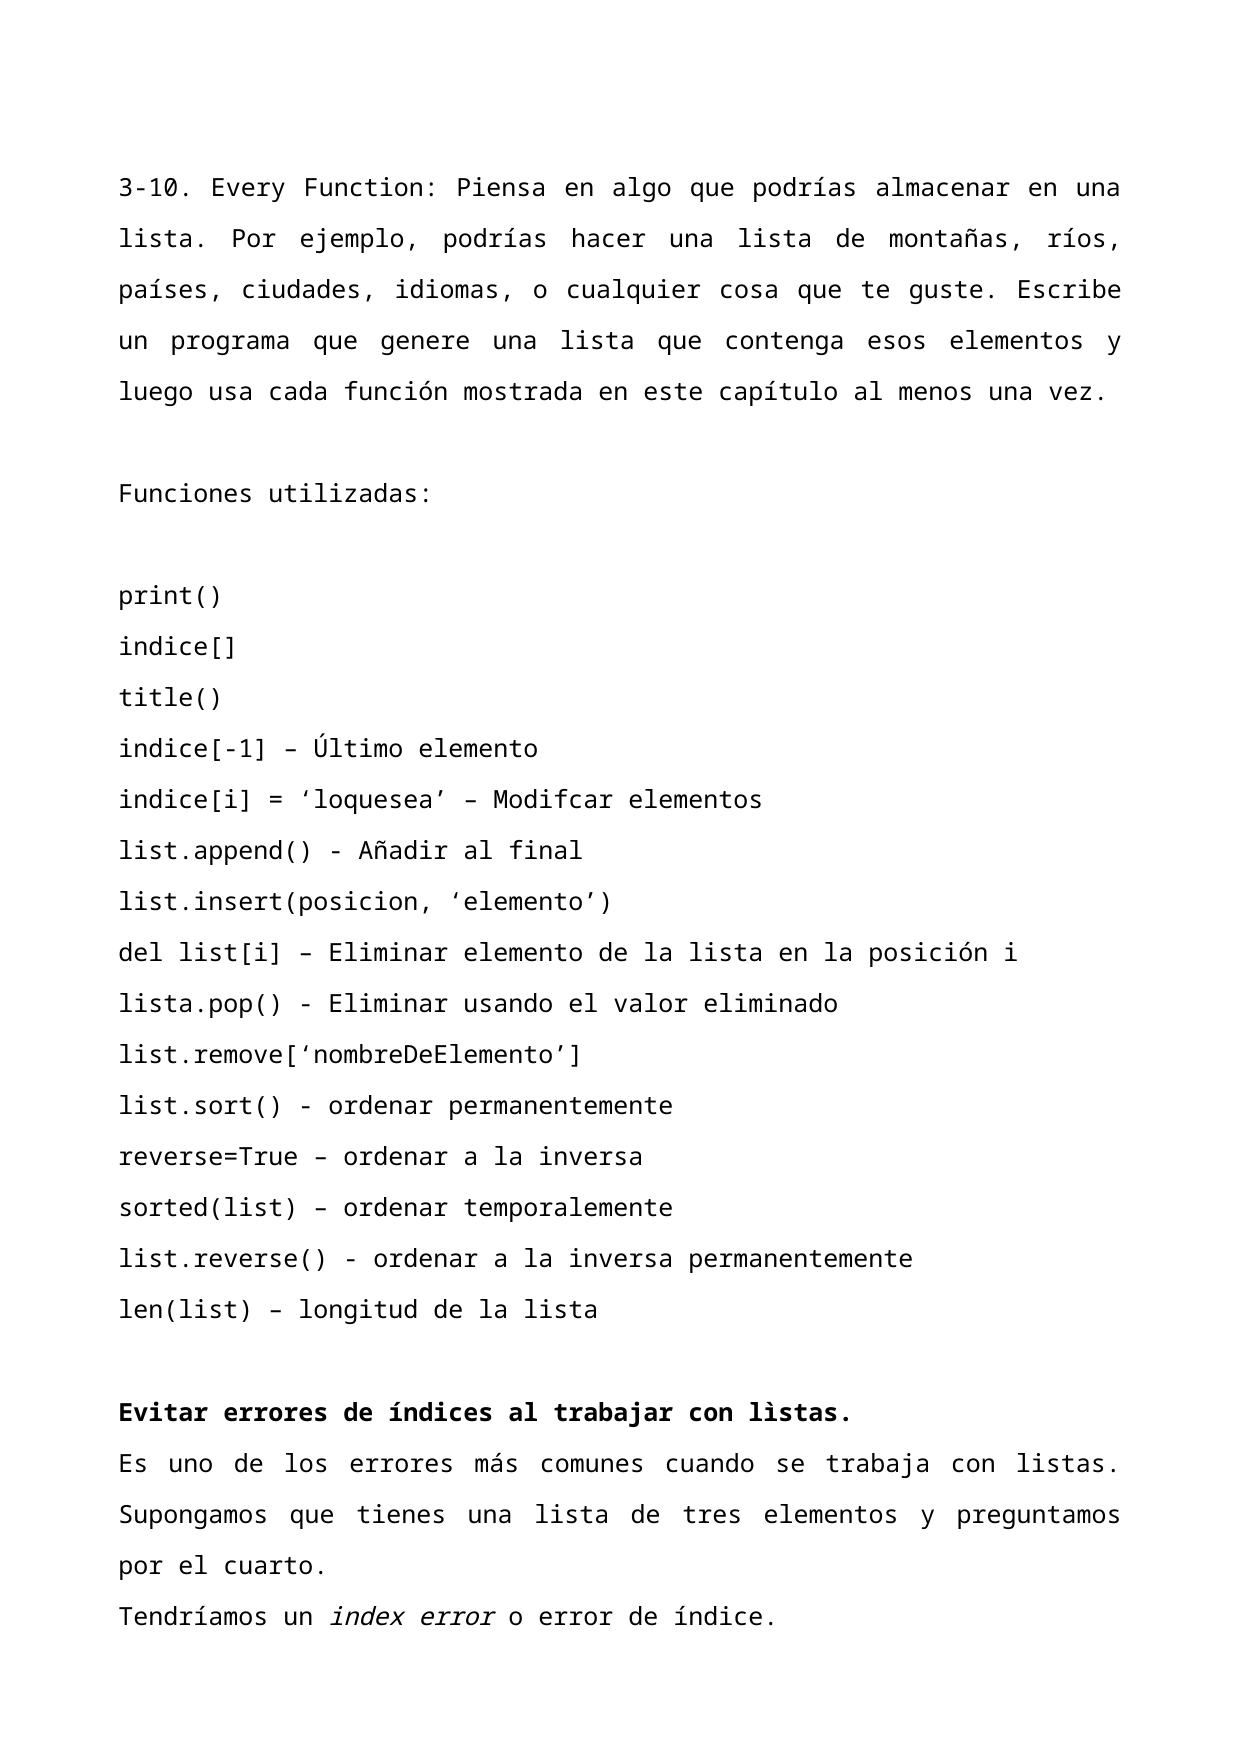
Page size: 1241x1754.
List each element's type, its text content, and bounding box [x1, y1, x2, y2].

text indice[] [118, 628, 1122, 663]
text sorted(list) – ordenar temporalemente [118, 1190, 1122, 1224]
text list.remove[‘nombreDeElemento’] [118, 1037, 1122, 1071]
text list.sort() - ordenar permanentemente [118, 1088, 1122, 1122]
text lista.pop() - Eliminar usando el valor eliminado [118, 986, 1122, 1020]
text len(list) – longitud de la lista [118, 1292, 1122, 1326]
text Es uno de los errores más comunes cuando se trabaja con listas. Supongamos que tienes una lista de tres elementos y preguntamos por el cuarto. [118, 1445, 1122, 1581]
text del list[i] – Eliminar elemento de la lista en la posición i [118, 935, 1122, 969]
text reverse=True – ordenar a la inversa [118, 1139, 1122, 1173]
text indice[i] = ‘loquesea’ – Modifcar elementos [118, 782, 1122, 816]
text print() [118, 577, 1122, 612]
text indice[-1] – Último elemento [118, 731, 1122, 765]
text list.insert(posicion, ‘elemento’) [118, 884, 1122, 918]
text list.append() - Añadir al final [118, 833, 1122, 867]
text Tendríamos un index error o error de índice. [118, 1598, 1122, 1632]
text Evitar errores de índices al trabajar con lìstas. [118, 1394, 1122, 1428]
text list.reverse() - ordenar a la inversa permanentemente [118, 1241, 1122, 1275]
text title() [118, 679, 1122, 714]
text Funciones utilizadas: [118, 475, 1122, 509]
text 3-10. Every Function: Piensa en algo que podrías almacenar en una lista. Por ejemplo, podrías hacer una lista de montañas, ríos, países, ciudades, idiomas, o cualquier cosa que te guste. Escribe un programa que genere una lista que contenga esos elementos y luego usa cada función mostrada en este capítulo al menos una vez. [118, 169, 1122, 407]
